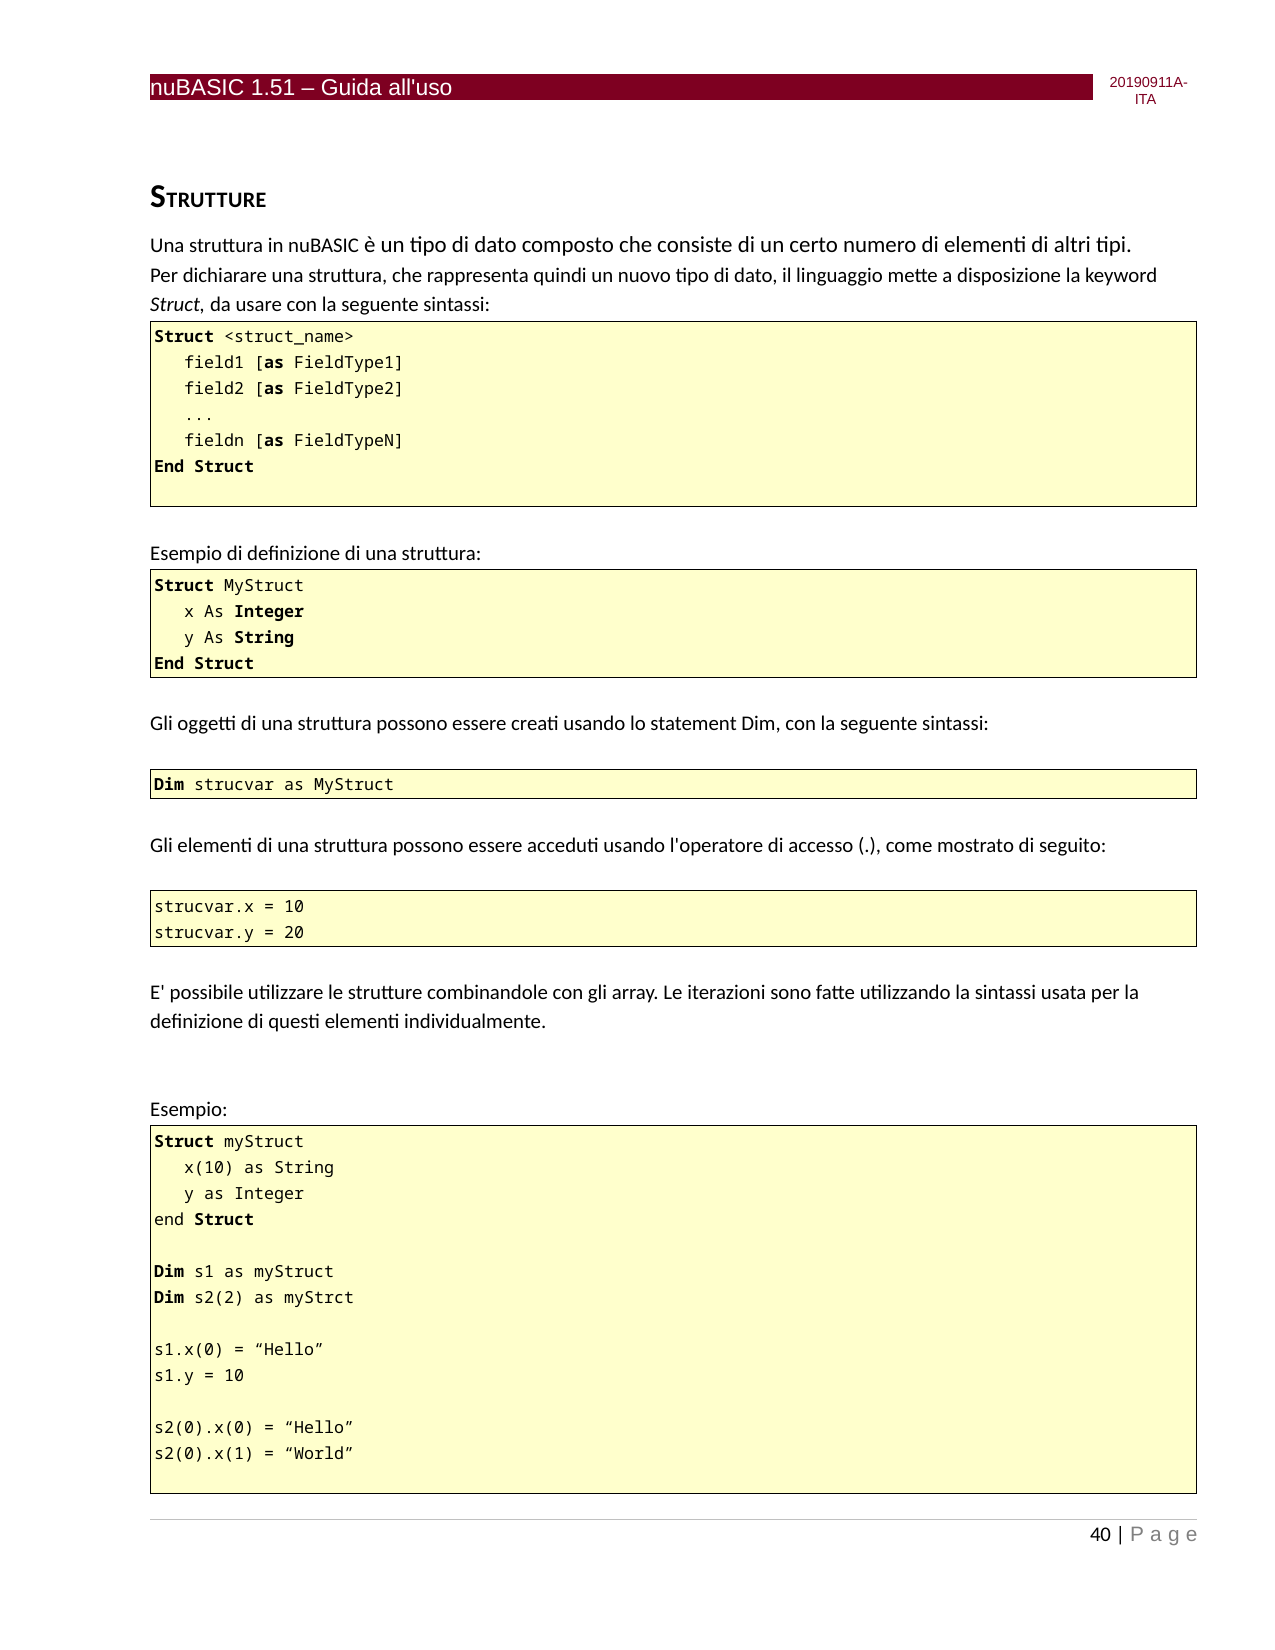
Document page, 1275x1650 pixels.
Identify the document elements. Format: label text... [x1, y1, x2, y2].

text Gli oggetti di una struttura possono essere creati usando lo statement Dim, con la seguente sintassi: [150, 710, 1197, 736]
list s2(0).x(1) = “World” [151, 1438, 1196, 1464]
list end Struct [151, 1203, 1196, 1229]
text Esempio: [150, 1096, 1197, 1121]
list Dim s2(2) as myStrct [151, 1281, 1196, 1307]
list fieldn [as FieldTypeN] [151, 425, 1196, 451]
subtitle Strutture [150, 175, 1197, 216]
list End Struct [151, 647, 1196, 677]
text Una struttura in nuBASIC è un tipo di dato composto che consiste di un certo numero di elementi di altri tipi. [150, 230, 1197, 258]
list strucvar.x = 10 [151, 891, 1196, 916]
list field2 [as FieldType2] [151, 373, 1196, 399]
list Dim s1 as myStruct [151, 1255, 1196, 1281]
list y As String [151, 621, 1196, 647]
text Per dichiarare una struttura, che rappresenta quindi un nuovo tipo di dato, il linguaggio mette a disposizione la keyword Struct, da usare con la seguente sintassi: [150, 262, 1197, 317]
text E' possibile utilizzare le strutture combinandole con gli array. Le iterazioni sono fatte utilizzando la sintassi usata per la definizione di questi elementi individualmente. [150, 979, 1197, 1034]
list x(10) as String [151, 1151, 1196, 1177]
list s1.x(0) = “Hello” [151, 1333, 1196, 1359]
list ... [151, 399, 1196, 425]
list s2(0).x(0) = “Hello” [151, 1412, 1196, 1438]
text Gli elementi di una struttura possono essere acceduti usando l'operatore di accesso (.), come mostrato di seguito: [150, 832, 1197, 857]
list End Struct [151, 451, 1196, 477]
list y as Integer [151, 1177, 1196, 1203]
list field1 [as FieldType1] [151, 347, 1196, 373]
list Struct MyStruct [151, 570, 1196, 595]
list x As Integer [151, 595, 1196, 621]
list s1.y = 10 [151, 1359, 1196, 1386]
list Dim strucvar as MyStruct [151, 770, 1196, 798]
list Struct <struct_name> [151, 322, 1196, 347]
text Esempio di definizione di una struttura: [150, 540, 1197, 565]
list Struct myStruct [151, 1126, 1196, 1151]
list strucvar.y = 20 [151, 916, 1196, 946]
